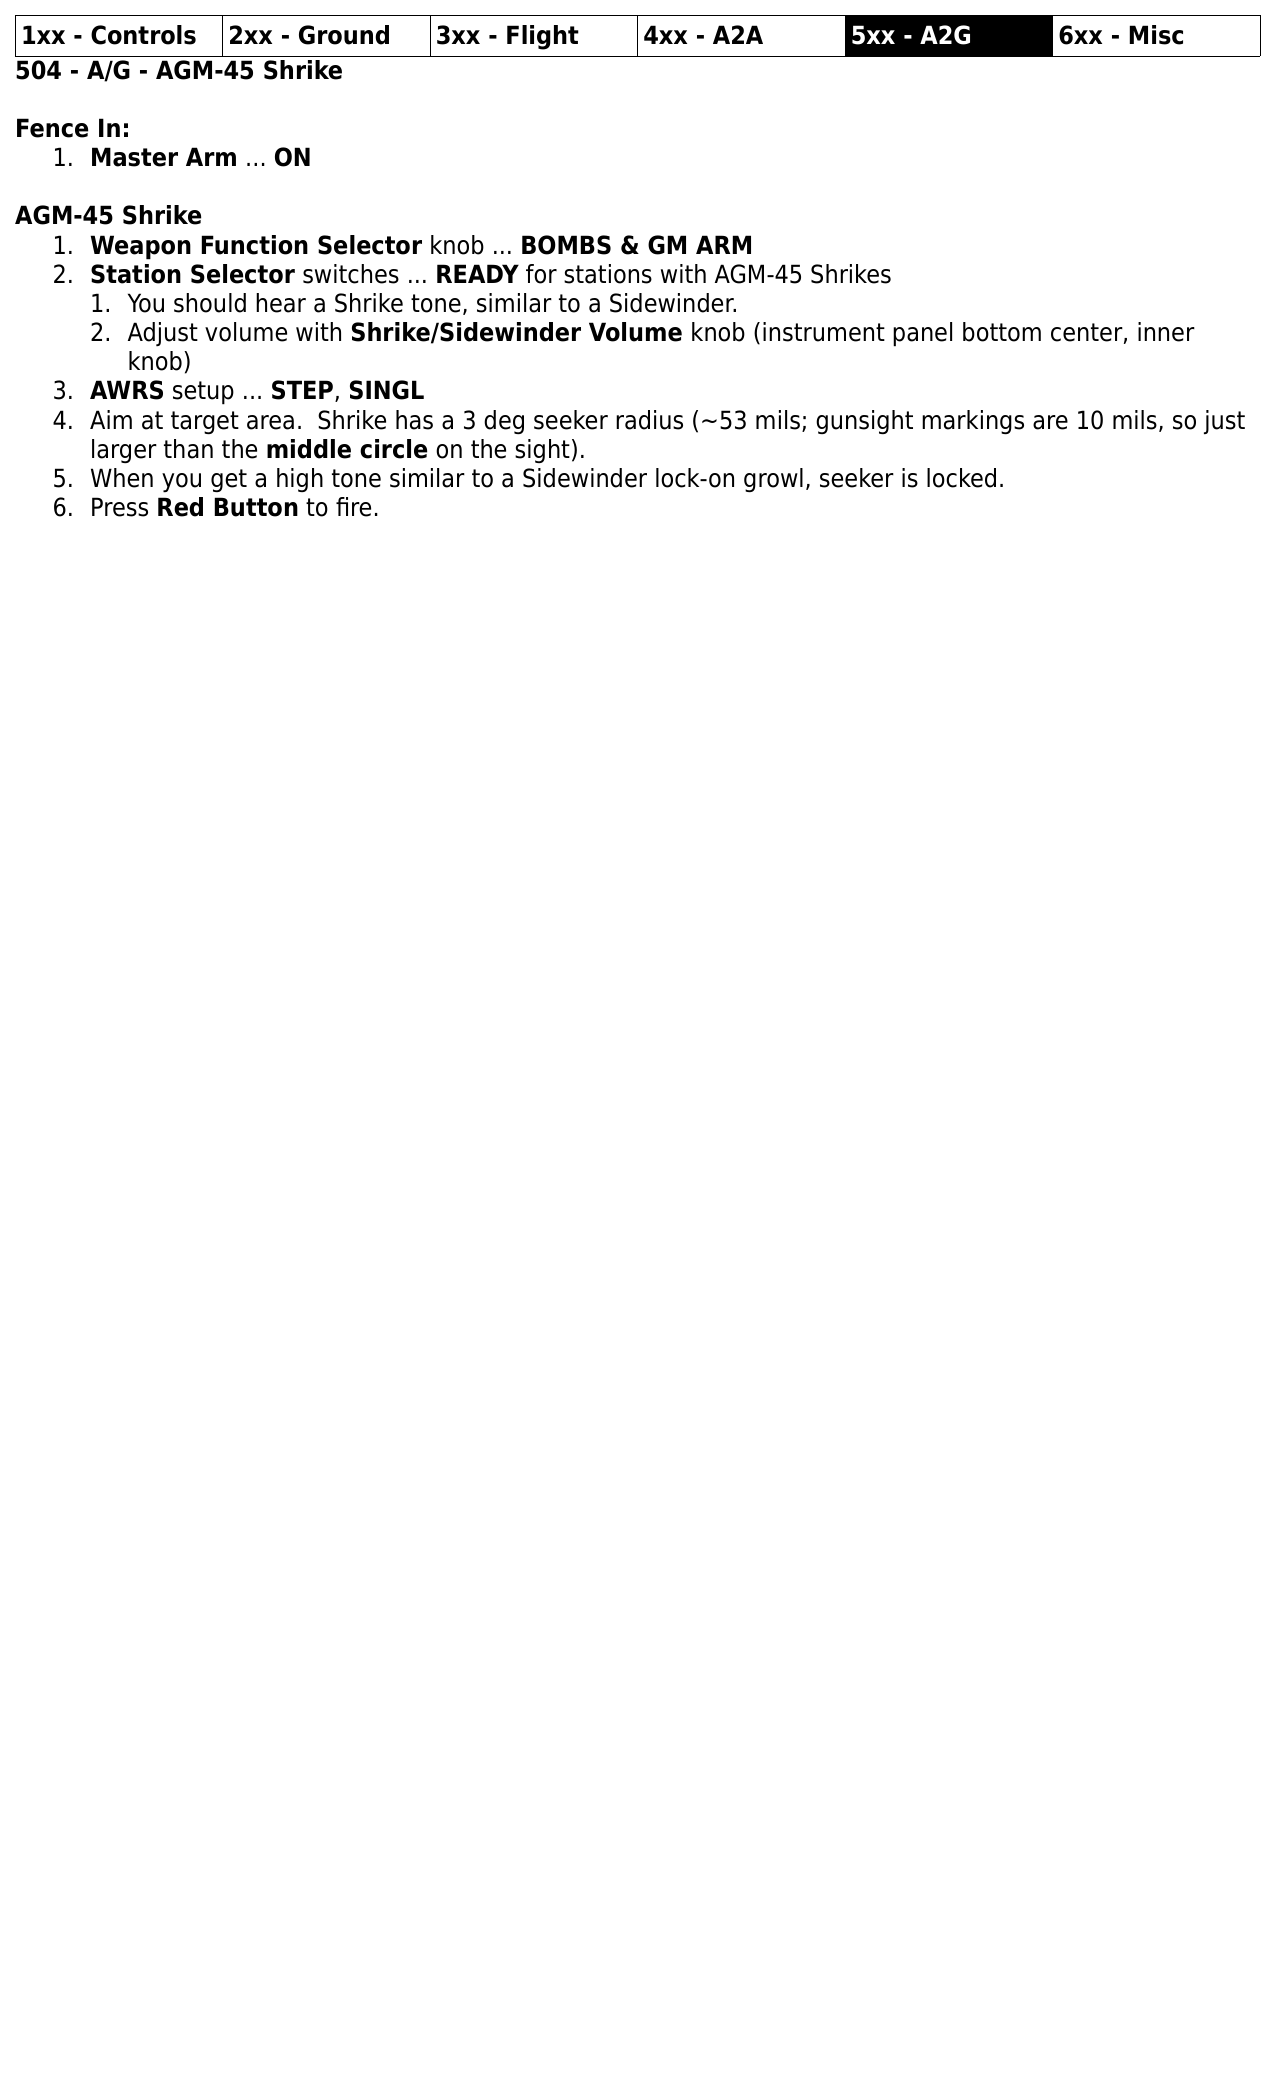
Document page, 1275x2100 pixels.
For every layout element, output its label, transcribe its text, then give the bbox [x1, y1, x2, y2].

list AWRS setup ... STEP, SINGL [52, 377, 1260, 406]
list Aim at target area. Shrike has a 3 deg seeker radius (~53 mils; gunsight markings are 10 mils, so just larger than the middle circle on the sight). [52, 406, 1260, 464]
text Fence In: [15, 114, 1260, 143]
list Station Selector switches ... READY for stations with AGM-45 Shrikes [52, 260, 1260, 289]
list When you get a high tone similar to a Sidewinder lock-on growl, seeker is locked. [52, 464, 1260, 493]
list Press Red Button to fire. [52, 493, 1260, 522]
table_header 5xx - A2G [846, 16, 1052, 56]
table_header 6xx - Misc [1053, 16, 1260, 56]
text 504 - A/G - AGM-45 Shrike [15, 57, 1260, 85]
list You should hear a Shrike tone, similar to a Sidewinder. [90, 289, 1260, 318]
table_header 1xx - Controls [16, 16, 222, 56]
text AGM-45 Shrike [15, 202, 1260, 231]
table_header 4xx - A2A [638, 16, 845, 56]
table_header 3xx - Flight [431, 16, 637, 56]
list Weapon Function Selector knob ... BOMBS & GM ARM [52, 231, 1260, 260]
list Adjust volume with Shrike/Sidewinder Volume knob (instrument panel bottom center, inner knob) [90, 318, 1260, 377]
list Master Arm ... ON [52, 143, 1260, 172]
table_header 2xx - Ground [223, 16, 430, 56]
